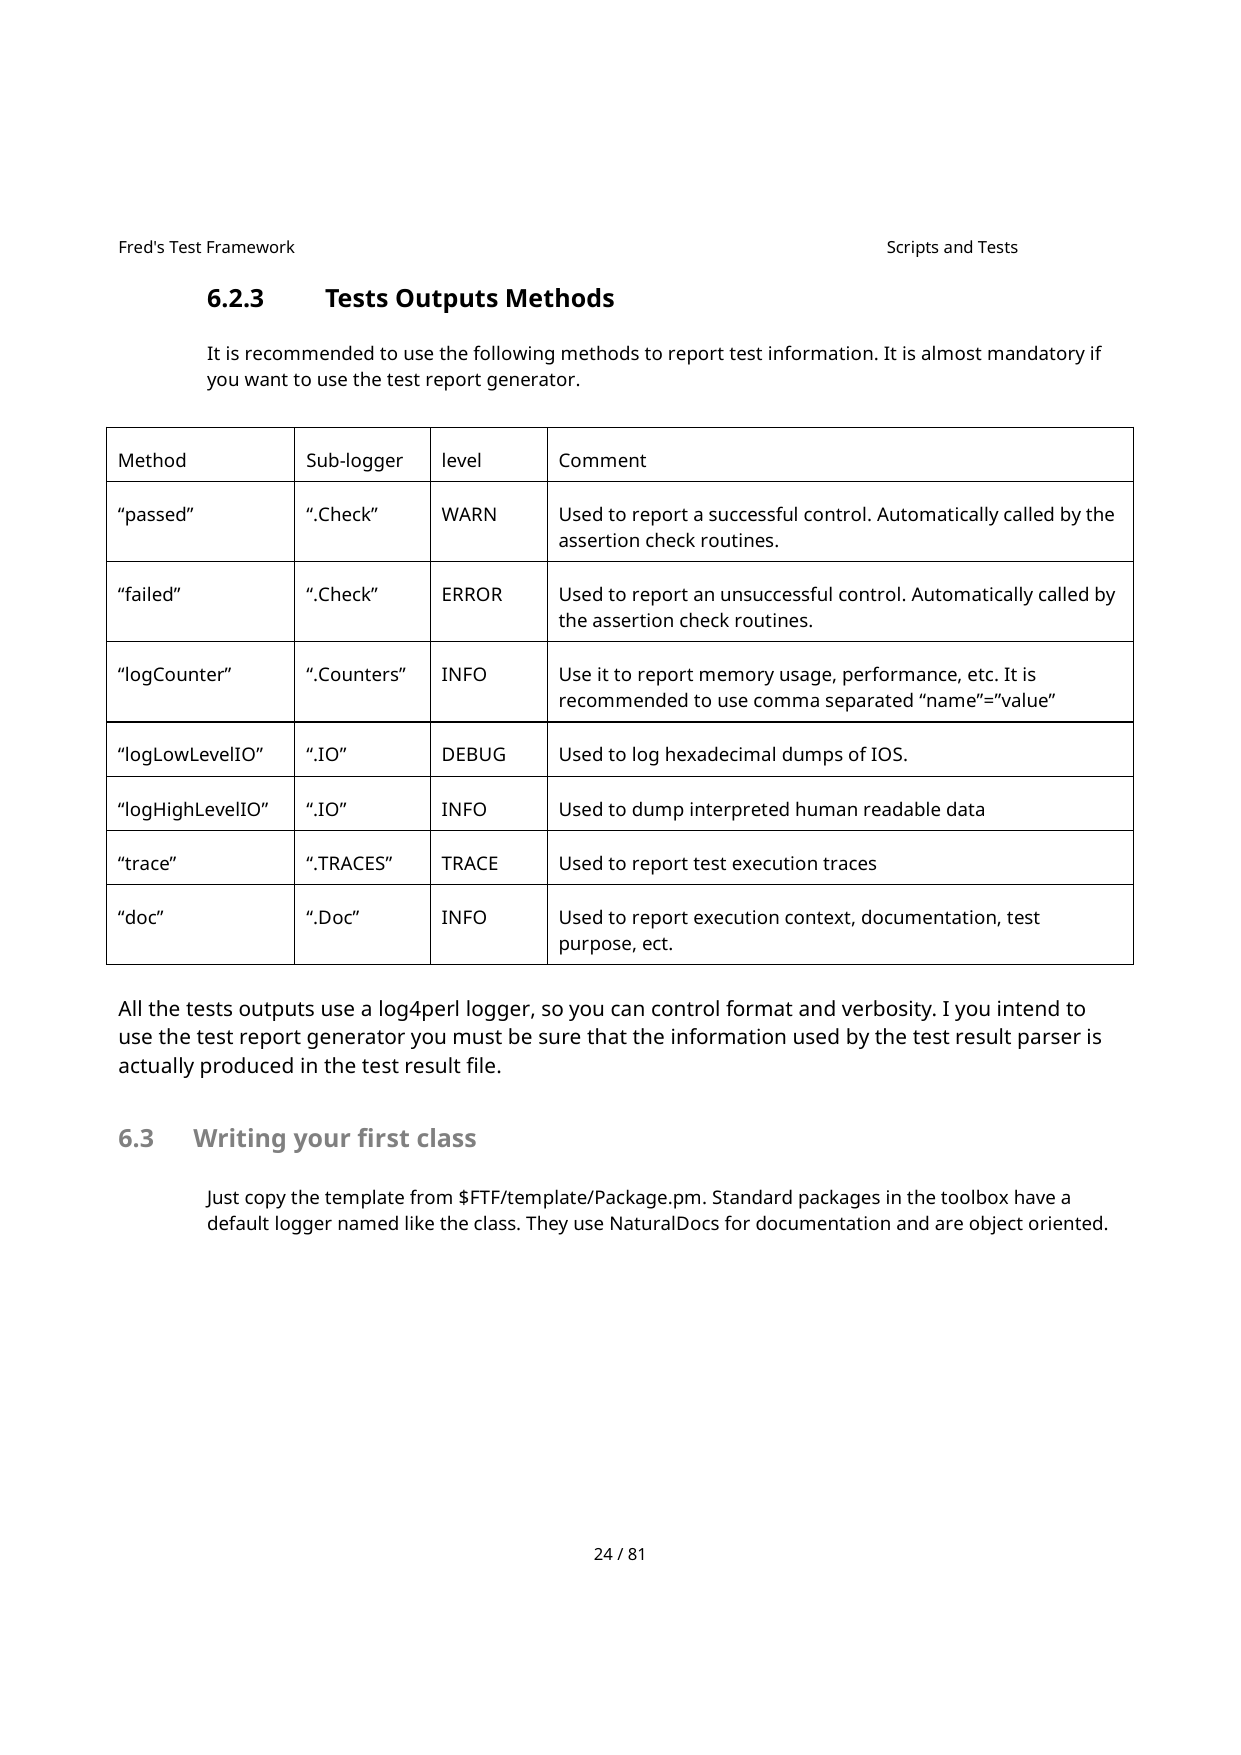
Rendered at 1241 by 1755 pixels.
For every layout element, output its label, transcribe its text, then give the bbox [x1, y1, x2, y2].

table_cell Used to report an unsuccessful control. Automatically called by the assertion check routines. [548, 562, 1133, 641]
table_cell “logHighLevelIO” [107, 777, 294, 830]
table_cell INFO [431, 885, 547, 964]
table_cell Used to report test execution traces [548, 831, 1133, 884]
table_cell INFO [431, 642, 547, 721]
text Just copy the template from $FTF/template/Package.pm. Standard packages in the toolbox have a default logger named like the class. They use NaturalDocs for documentation and are object oriented. [207, 1184, 1122, 1236]
table_cell “.Check” [295, 562, 430, 641]
subtitle Tests Outputs Methods [207, 281, 1122, 315]
table_header level [431, 428, 547, 481]
table_cell Used to log hexadecimal dumps of IOS. [548, 723, 1133, 776]
table_cell Used to dump interpreted human readable data [548, 777, 1133, 830]
table_cell “.TRACES” [295, 831, 430, 884]
table_header Method [107, 428, 294, 481]
table_cell “.IO” [295, 723, 430, 776]
table_cell “.Counters” [295, 642, 430, 721]
table_cell WARN [431, 482, 547, 561]
table_cell “logCounter” [107, 642, 294, 721]
table_cell DEBUG [431, 723, 547, 776]
table_cell “.Check” [295, 482, 430, 561]
table_cell Used to report a successful control. Automatically called by the assertion check routines. [548, 482, 1133, 561]
table_cell Used to report execution context, documentation, test purpose, ect. [548, 885, 1133, 964]
table_cell Use it to report memory usage, performance, etc. It is recommended to use comma separated “name”=”value” [548, 642, 1133, 721]
subtitle Writing your first class [118, 1121, 1122, 1155]
table_cell “logLowLevelIO” [107, 723, 294, 776]
table_cell “passed” [107, 482, 294, 561]
text All the tests outputs use a log4perl logger, so you can control format and verbosity. I you intend to use the test report generator you must be sure that the information used by the test result parser is actually produced in the test result file. [118, 994, 1122, 1079]
table_cell “failed” [107, 562, 294, 641]
table_cell “.IO” [295, 777, 430, 830]
table_cell ERROR [431, 562, 547, 641]
text It is recommended to use the following methods to report test information. It is almost mandatory if you want to use the test report generator. [207, 340, 1122, 418]
table_cell “trace” [107, 831, 294, 884]
table_cell “doc” [107, 885, 294, 964]
table_header Comment [548, 428, 1133, 481]
table_header Sub-logger [295, 428, 430, 481]
table_cell TRACE [431, 831, 547, 884]
table_cell INFO [431, 777, 547, 830]
table_cell “.Doc” [295, 885, 430, 964]
